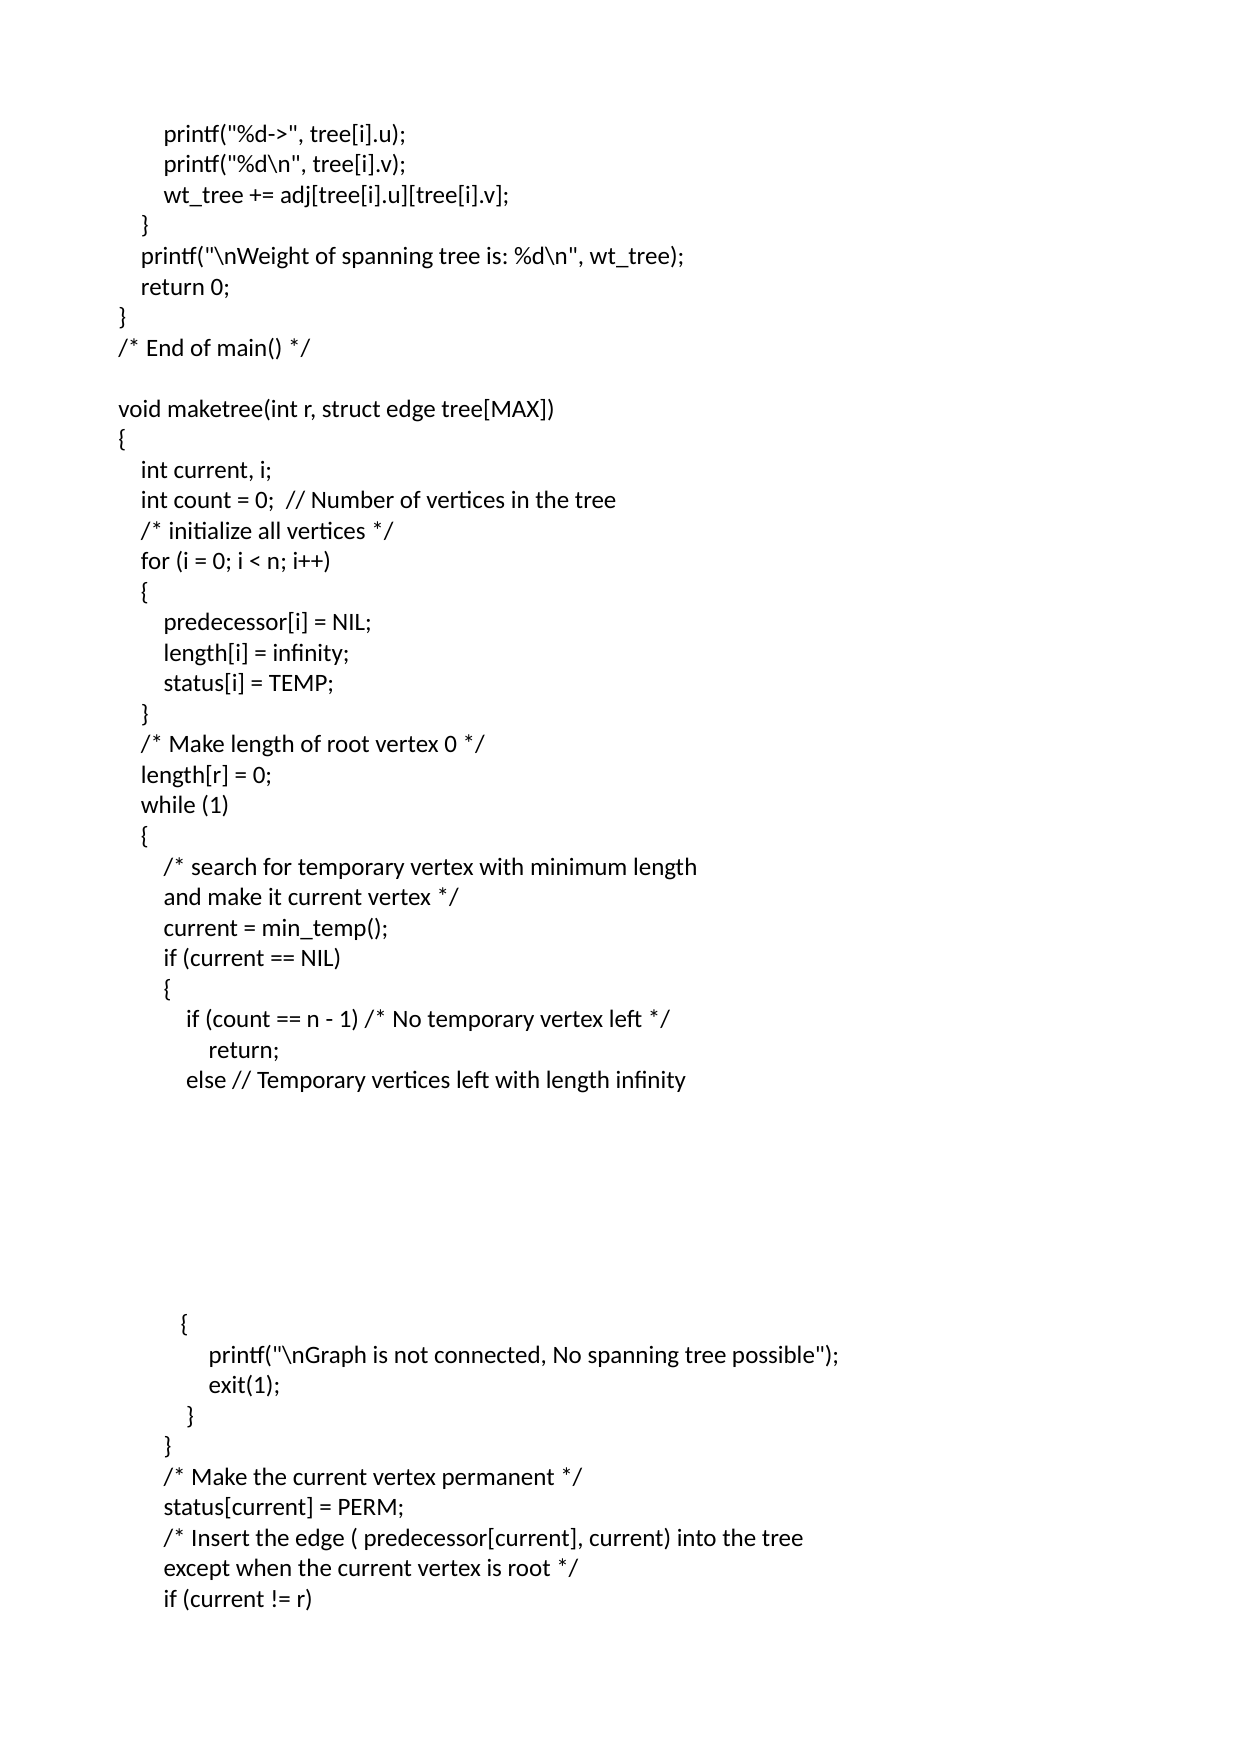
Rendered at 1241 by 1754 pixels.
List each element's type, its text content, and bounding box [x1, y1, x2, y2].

text { [118, 973, 1122, 1003]
text except when the current vertex is root */ [118, 1553, 1122, 1583]
text for (i = 0; i < n; i++) [118, 545, 1122, 576]
text return; [118, 1034, 1122, 1064]
text status[current] = PERM; [118, 1492, 1122, 1522]
text void maketree(int r, struct edge tree[MAX]) [118, 393, 1122, 423]
text } [118, 1431, 1122, 1461]
text { [118, 423, 1122, 454]
text exit(1); [118, 1369, 1122, 1400]
text return 0; [118, 271, 1122, 301]
text /* End of main() */ [118, 332, 1122, 362]
text while (1) [118, 789, 1122, 820]
text } [118, 1400, 1122, 1431]
text /* search for temporary vertex with minimum length [118, 851, 1122, 881]
text /* Insert the edge ( predecessor[current], current) into the tree [118, 1522, 1122, 1553]
text } [118, 210, 1122, 240]
text and make it current vertex */ [118, 881, 1122, 912]
text { [118, 820, 1122, 851]
text else // Temporary vertices left with length infinity [118, 1064, 1122, 1095]
text wt_tree += adj[tree[i].u][tree[i].v]; [118, 179, 1122, 210]
text /* Make the current vertex permanent */ [118, 1461, 1122, 1492]
text /* Make length of root vertex 0 */ [118, 728, 1122, 759]
text length[i] = infinity; [118, 637, 1122, 667]
text } [118, 301, 1122, 332]
text printf("\nGraph is not connected, No spanning tree possible"); [118, 1339, 1122, 1369]
text printf("%d\n", tree[i].v); [118, 149, 1122, 179]
text { [118, 576, 1122, 606]
text int current, i; [118, 454, 1122, 484]
text printf("%d->", tree[i].u); [118, 118, 1122, 149]
text if (count == n - 1) /* No temporary vertex left */ [118, 1003, 1122, 1034]
text /* initialize all vertices */ [118, 515, 1122, 545]
text status[i] = TEMP; [118, 667, 1122, 698]
text int count = 0; // Number of vertices in the tree [118, 484, 1122, 515]
text } [118, 698, 1122, 728]
text length[r] = 0; [118, 759, 1122, 789]
text predecessor[i] = NIL; [118, 606, 1122, 637]
text current = min_temp(); [118, 912, 1122, 942]
text if (current == NIL) [118, 942, 1122, 973]
text { [118, 1308, 1122, 1339]
text printf("\nWeight of spanning tree is: %d\n", wt_tree); [118, 240, 1122, 271]
text if (current != r) [118, 1583, 1122, 1614]
